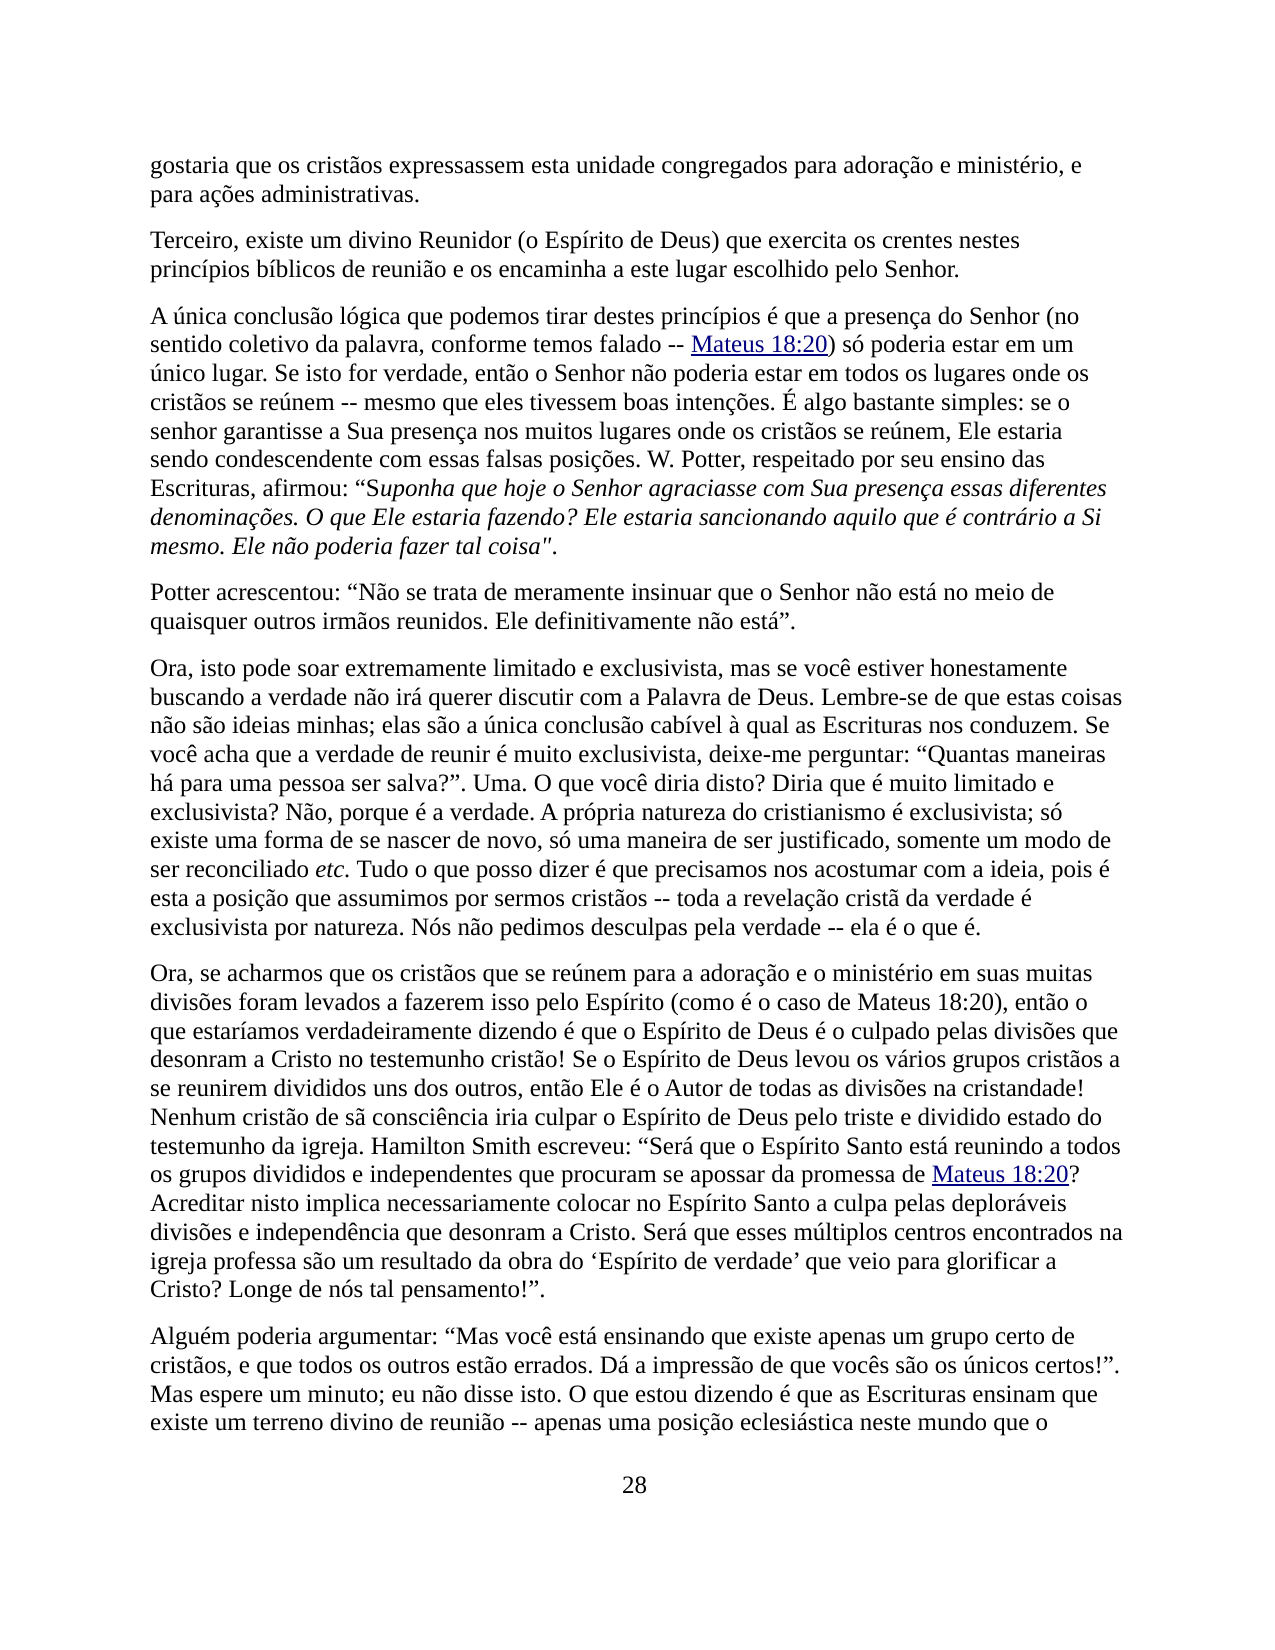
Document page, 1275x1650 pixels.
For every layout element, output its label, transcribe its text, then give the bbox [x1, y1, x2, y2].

text Alguém poderia argumentar: “Mas você está ensinando que existe apenas um grupo certo de cristãos, e que todos os outros estão errados. Dá a impressão de que vocês são os únicos certos!”. Mas espere um minuto; eu não disse isto. O que estou dizendo é que as Escrituras ensinam que existe um terreno divino de reunião -- apenas uma posição eclesiástica neste mundo que o [150, 1321, 1125, 1436]
text gostaria que os cristãos expressassem esta unidade congregados para adoração e ministério, e para ações administrativas. [150, 150, 1125, 207]
text Potter acrescentou: “Não se trata de meramente insinuar que o Senhor não está no meio de quaisquer outros irmãos reunidos. Ele definitivamente não está”. [150, 577, 1125, 635]
text Ora, se acharmos que os cristãos que se reúnem para a adoração e o ministério em suas muitas divisões foram levados a fazerem isso pelo Espírito (como é o caso de Mateus 18:20), então o que estaríamos verdadeiramente dizendo é que o Espírito de Deus é o culpado pelas divisões que desonram a Cristo no testemunho cristão! Se o Espírito de Deus levou os vários grupos cristãos a se reunirem divididos uns dos outros, então Ele é o Autor de todas as divisões na cristandade! Nenhum cristão de sã consciência iria culpar o Espírito de Deus pelo triste e dividido estado do testemunho da igreja. Hamilton Smith escreveu: “Será que o Espírito Santo está reunindo a todos os grupos divididos e independentes que procuram se apossar da promessa de Mateus 18:20? Acreditar nisto implica necessariamente colocar no Espírito Santo a culpa pelas deploráveis divisões e independência que desonram a Cristo. Será que esses múltiplos centros encontrados na igreja professa são um resultado da obra do ‘Espírito de verdade’ que veio para glorificar a Cristo? Longe de nós tal pensamento!”. [150, 958, 1125, 1303]
text Ora, isto pode soar extremamente limitado e exclusivista, mas se você estiver honestamente buscando a verdade não irá querer discutir com a Palavra de Deus. Lembre-se de que estas coisas não são ideias minhas; elas são a única conclusão cabível à qual as Escrituras nos conduzem. Se você acha que a verdade de reunir é muito exclusivista, deixe-me perguntar: “Quantas maneiras há para uma pessoa ser salva?”. Uma. O que você diria disto? Diria que é muito limitado e exclusivista? Não, porque é a verdade. A própria natureza do cristianismo é exclusivista; só existe uma forma de se nascer de novo, só uma maneira de ser justificado, somente um modo de ser reconciliado etc. Tudo o que posso dizer é que precisamos nos acostumar com a ideia, pois é esta a posição que assumimos por sermos cristãos -- toda a revelação cristã da verdade é exclusivista por natureza. Nós não pedimos desculpas pela verdade -- ela é o que é. [150, 653, 1125, 940]
text Terceiro, existe um divino Reunidor (o Espírito de Deus) que exercita os crentes nestes princípios bíblicos de reunião e os encaminha a este lugar escolhido pelo Senhor. [150, 225, 1125, 283]
text A única conclusão lógica que podemos tirar destes princípios é que a presença do Senhor (no sentido coletivo da palavra, conforme temos falado -- Mateus 18:20) só poderia estar em um único lugar. Se isto for verdade, então o Senhor não poderia estar em todos os lugares onde os cristãos se reúnem -- mesmo que eles tivessem boas intenções. É algo bastante simples: se o senhor garantisse a Sua presença nos muitos lugares onde os cristãos se reúnem, Ele estaria sendo condescendente com essas falsas posições. W. Potter, respeitado por seu ensino das Escrituras, afirmou: “Suponha que hoje o Senhor agraciasse com Sua presença essas diferentes denominações. O que Ele estaria fazendo? Ele estaria sancionando aquilo que é contrário a Si mesmo. Ele não poderia fazer tal coisa". [150, 301, 1125, 559]
